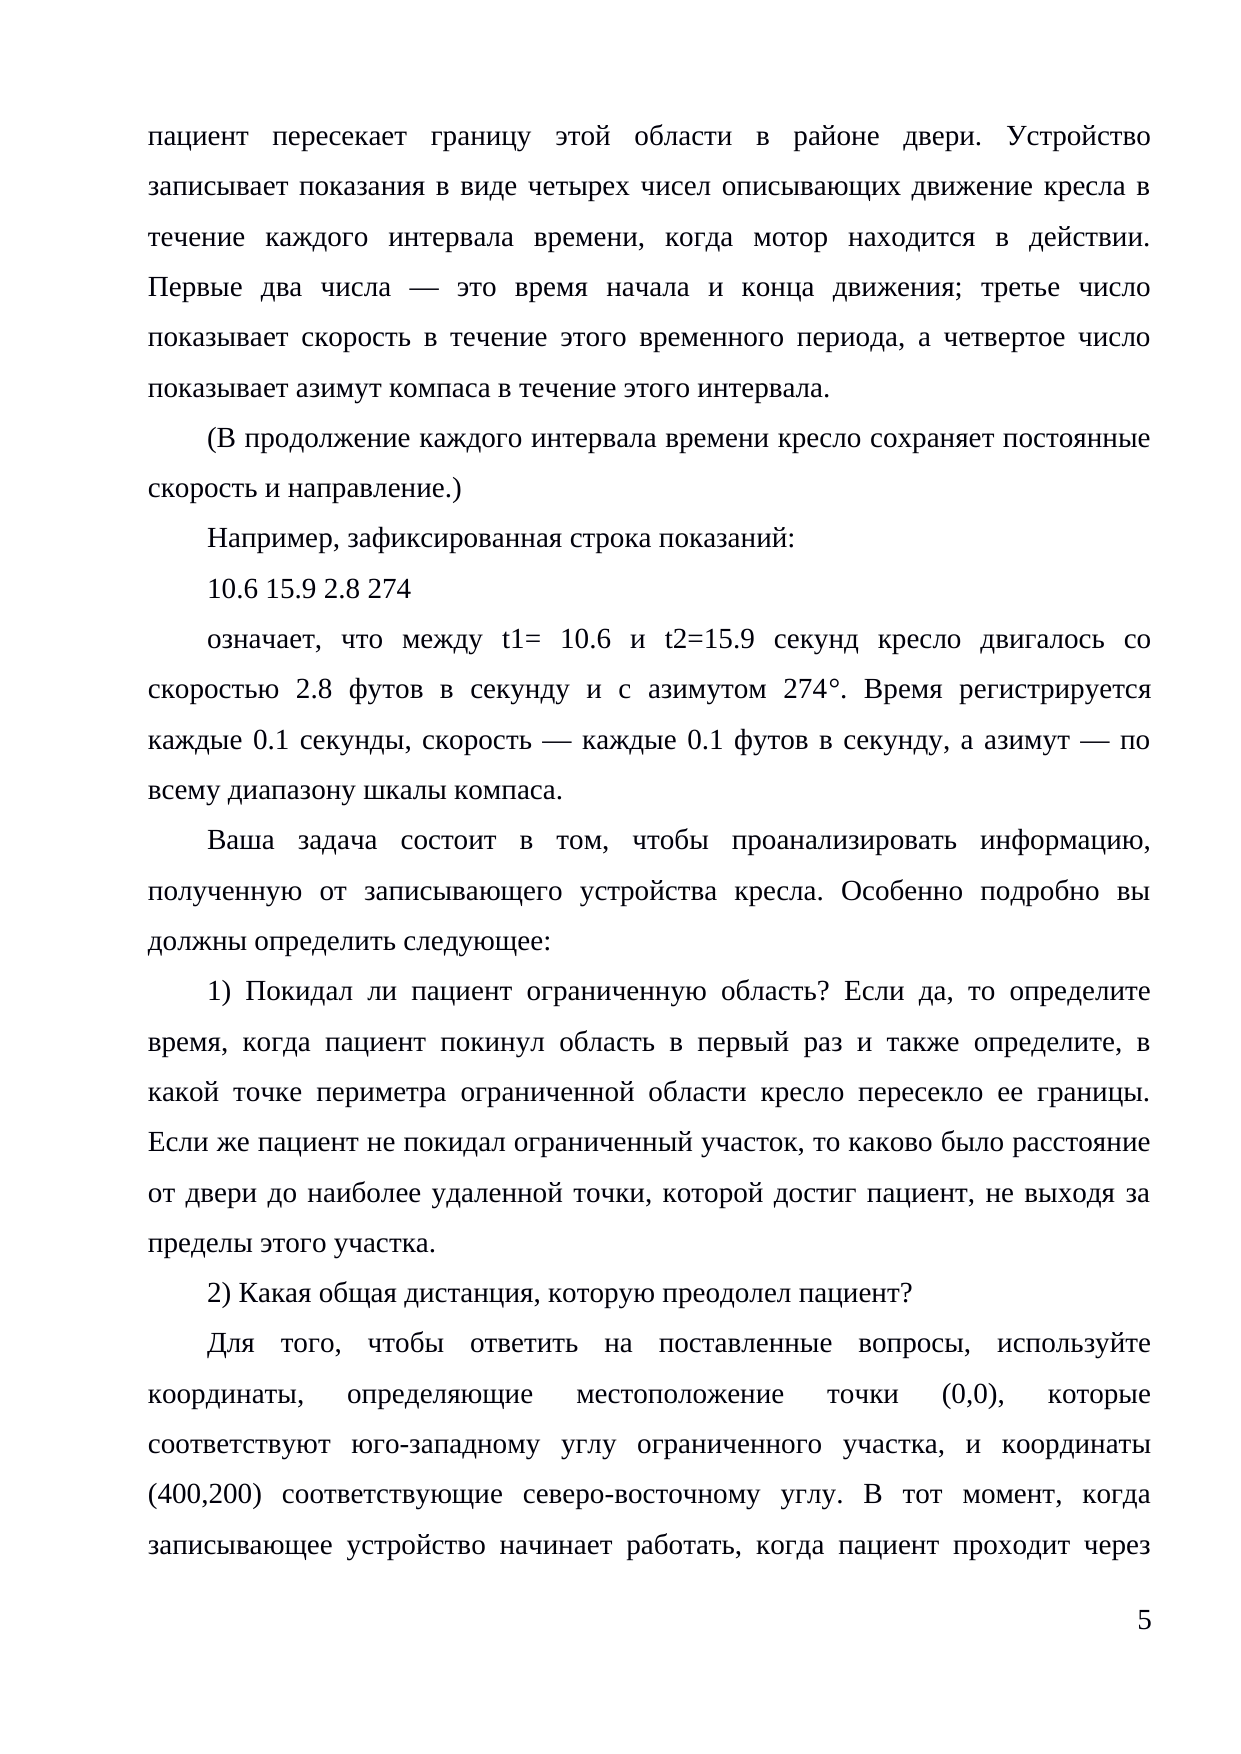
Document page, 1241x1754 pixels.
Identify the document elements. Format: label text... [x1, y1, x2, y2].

text Например, зафиксированная строка показаний: [148, 521, 1152, 554]
text 10.6 15.9 2.8 274 [148, 571, 1152, 604]
text Для того, чтобы ответить на поставленные вопросы, используйте координаты, определяющие местоположение точки (0,0), которые соответствуют юго-западному углу ограниченного участка, и координаты (400,200) соответствующие северо-восточному углу. В тот момент, когда записывающее устройство начинает работать, когда пациент проходит через [148, 1326, 1152, 1560]
text означает, что между t1= 10.6 и t2=15.9 секунд кресло двигалось со скоростью 2.8 футов в секунду и с азимутом 274°. Время регистрируется каждые 0.1 секунды, скорость — каждые 0.1 футов в секунду, а азимут — по всему диапазону шкалы компаса. [148, 621, 1152, 806]
text (В продолжение каждого интервала времени кресло сохраняет постоянные скорость и направление.) [148, 420, 1152, 504]
text Ваша задача состоит в том, чтобы проанализировать информацию, полученную от записывающего устройства кресла. Особенно подробно вы должны определить следующее: [148, 822, 1152, 957]
text 1) Покидал ли пациент ограниченную область? Если да, то определите время, когда пациент покинул область в первый раз и также определите, в какой точке периметра ограниченной области кресло пересекло ее границы. Если же пациент не покидал ограниченный участок, то каково было расстояние от двери до наиболее удаленной точки, которой достиг пациент, не выходя за пределы этого участка. [148, 973, 1152, 1258]
text пациент пересекает границу этой области в районе двери. Устройство записывает показания в виде четырех чисел описывающих движение кресла в течение каждого интервала времени, когда мотор находится в действии. Первые два числа — это время начала и конца движения; третье число показывает скорость в течение этого временного периода, а четвертое число показывает азимут компаса в течение этого интервала. [148, 118, 1152, 403]
text 2) Какая общая дистанция, которую преодолел пациент? [148, 1275, 1152, 1309]
